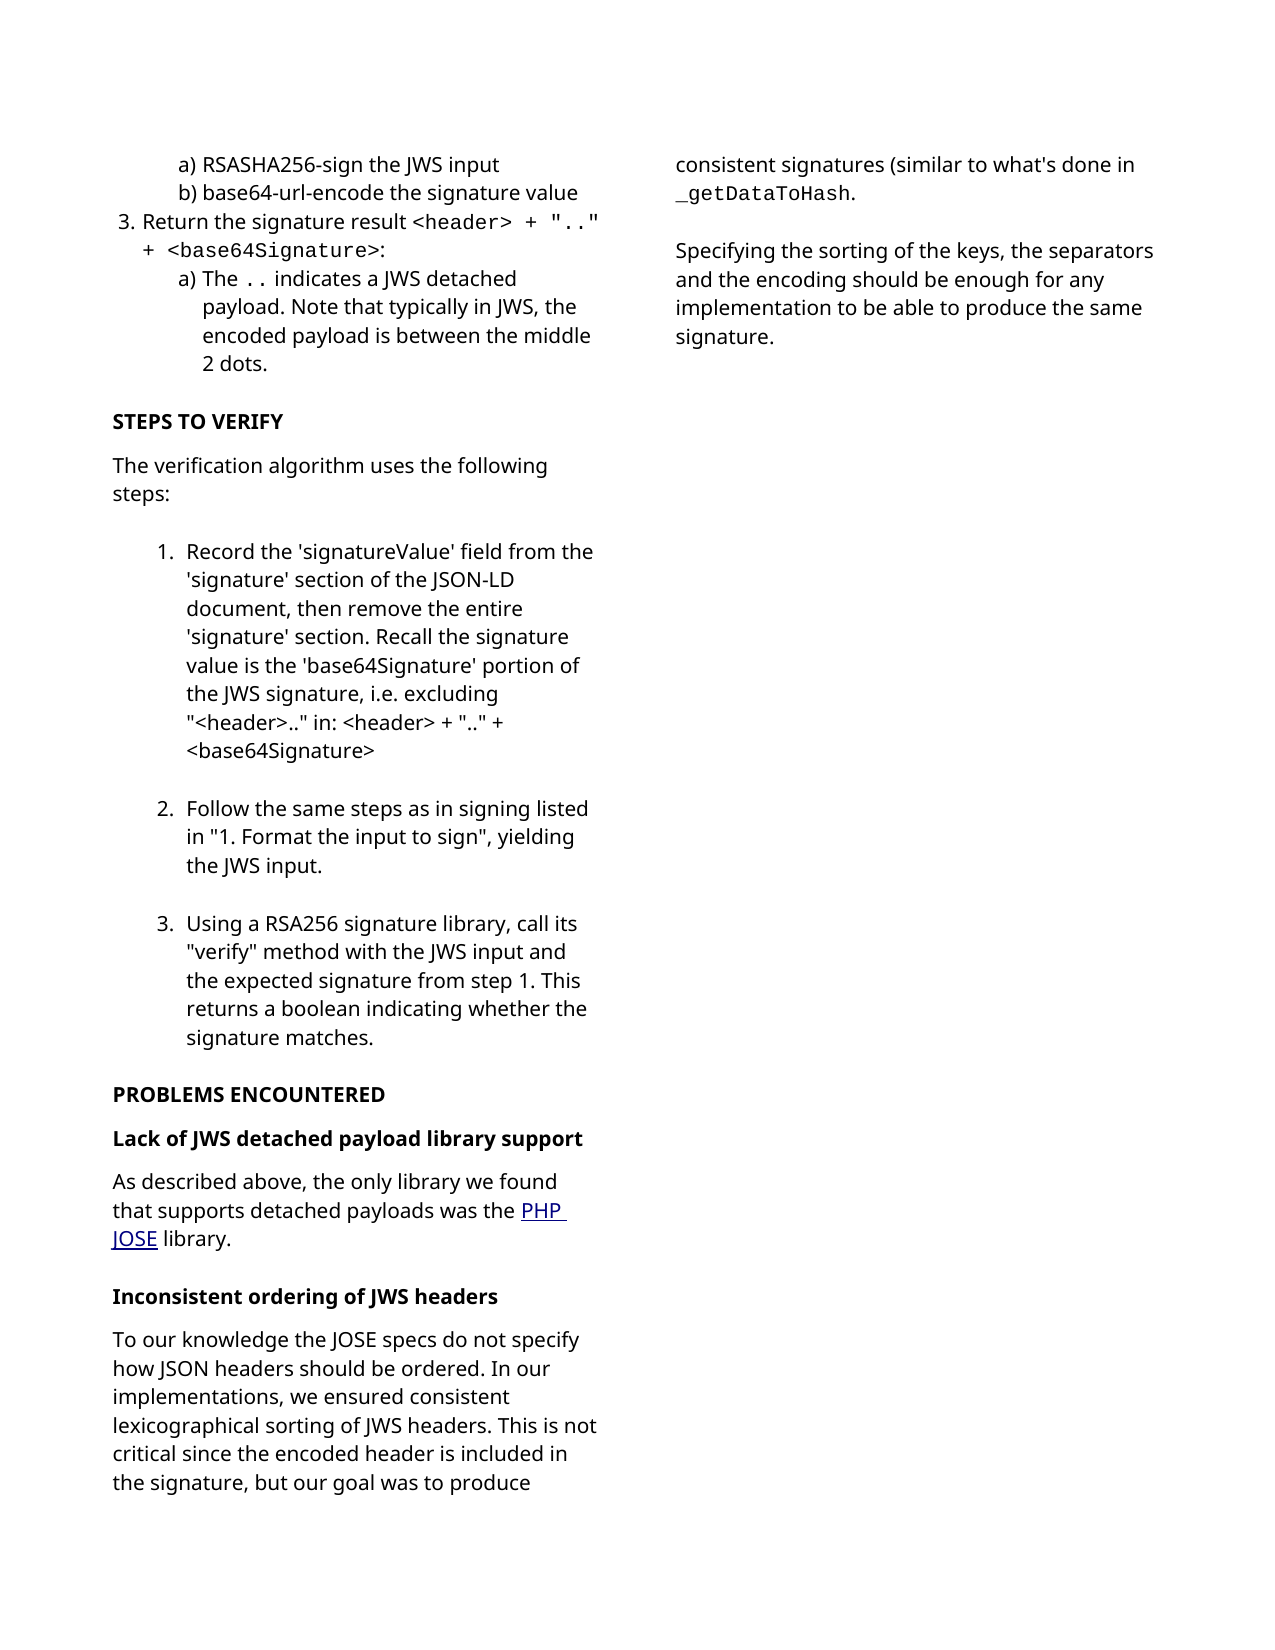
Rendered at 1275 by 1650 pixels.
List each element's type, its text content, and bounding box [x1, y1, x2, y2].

text As described above, the only library we found that supports detached payloads was the PHP JOSE library. [112, 1167, 600, 1253]
list Using a RSA256 signature library, call its "verify" method with the JWS input and the expected signature from step 1. This returns a boolean indicating whether the signature matches. [157, 909, 600, 1051]
subtitle Steps to Verify [112, 407, 600, 436]
text To our knowledge the JOSE specs do not specify how JSON headers should be ordered. In our implementations, we ensured consistent lexicographical sorting of JWS headers. This is not critical since the encoded header is included in the signature, but our goal was to produce [112, 1326, 600, 1496]
subtitle Problems Encountered [112, 1081, 600, 1109]
list Follow the same steps as in signing listed in "1. Format the input to sign", yielding the JWS input. [157, 794, 600, 879]
list RSASHA256-sign the JWS input [172, 150, 600, 178]
text consistent signatures (similar to what's done in _getDataToHash. [675, 150, 1162, 207]
text The verification algorithm uses the following steps: [112, 451, 600, 508]
list base64-url-encode the signature value [172, 178, 600, 207]
subtitle Lack of JWS detached payload library support [112, 1124, 600, 1152]
subtitle Inconsistent ordering of JWS headers [112, 1282, 600, 1311]
list The .. indicates a JWS detached payload. Note that typically in JWS, the encoded payload is between the middle 2 dots. [172, 264, 600, 378]
list Record the 'signatureValue' field from the 'signature' section of the JSON-LD document, then remove the entire 'signature' section. Recall the signature value is the 'base64Signature' portion of the JWS signature, i.e. excluding "<header>.." in: <header> + ".." + <base64Signature> [157, 537, 600, 764]
list Return the signature result <header> + ".." + <base64Signature>: [112, 207, 600, 264]
text Specifying the sorting of the keys, the separators and the encoding should be enough for any implementation to be able to produce the same signature. [675, 236, 1162, 350]
